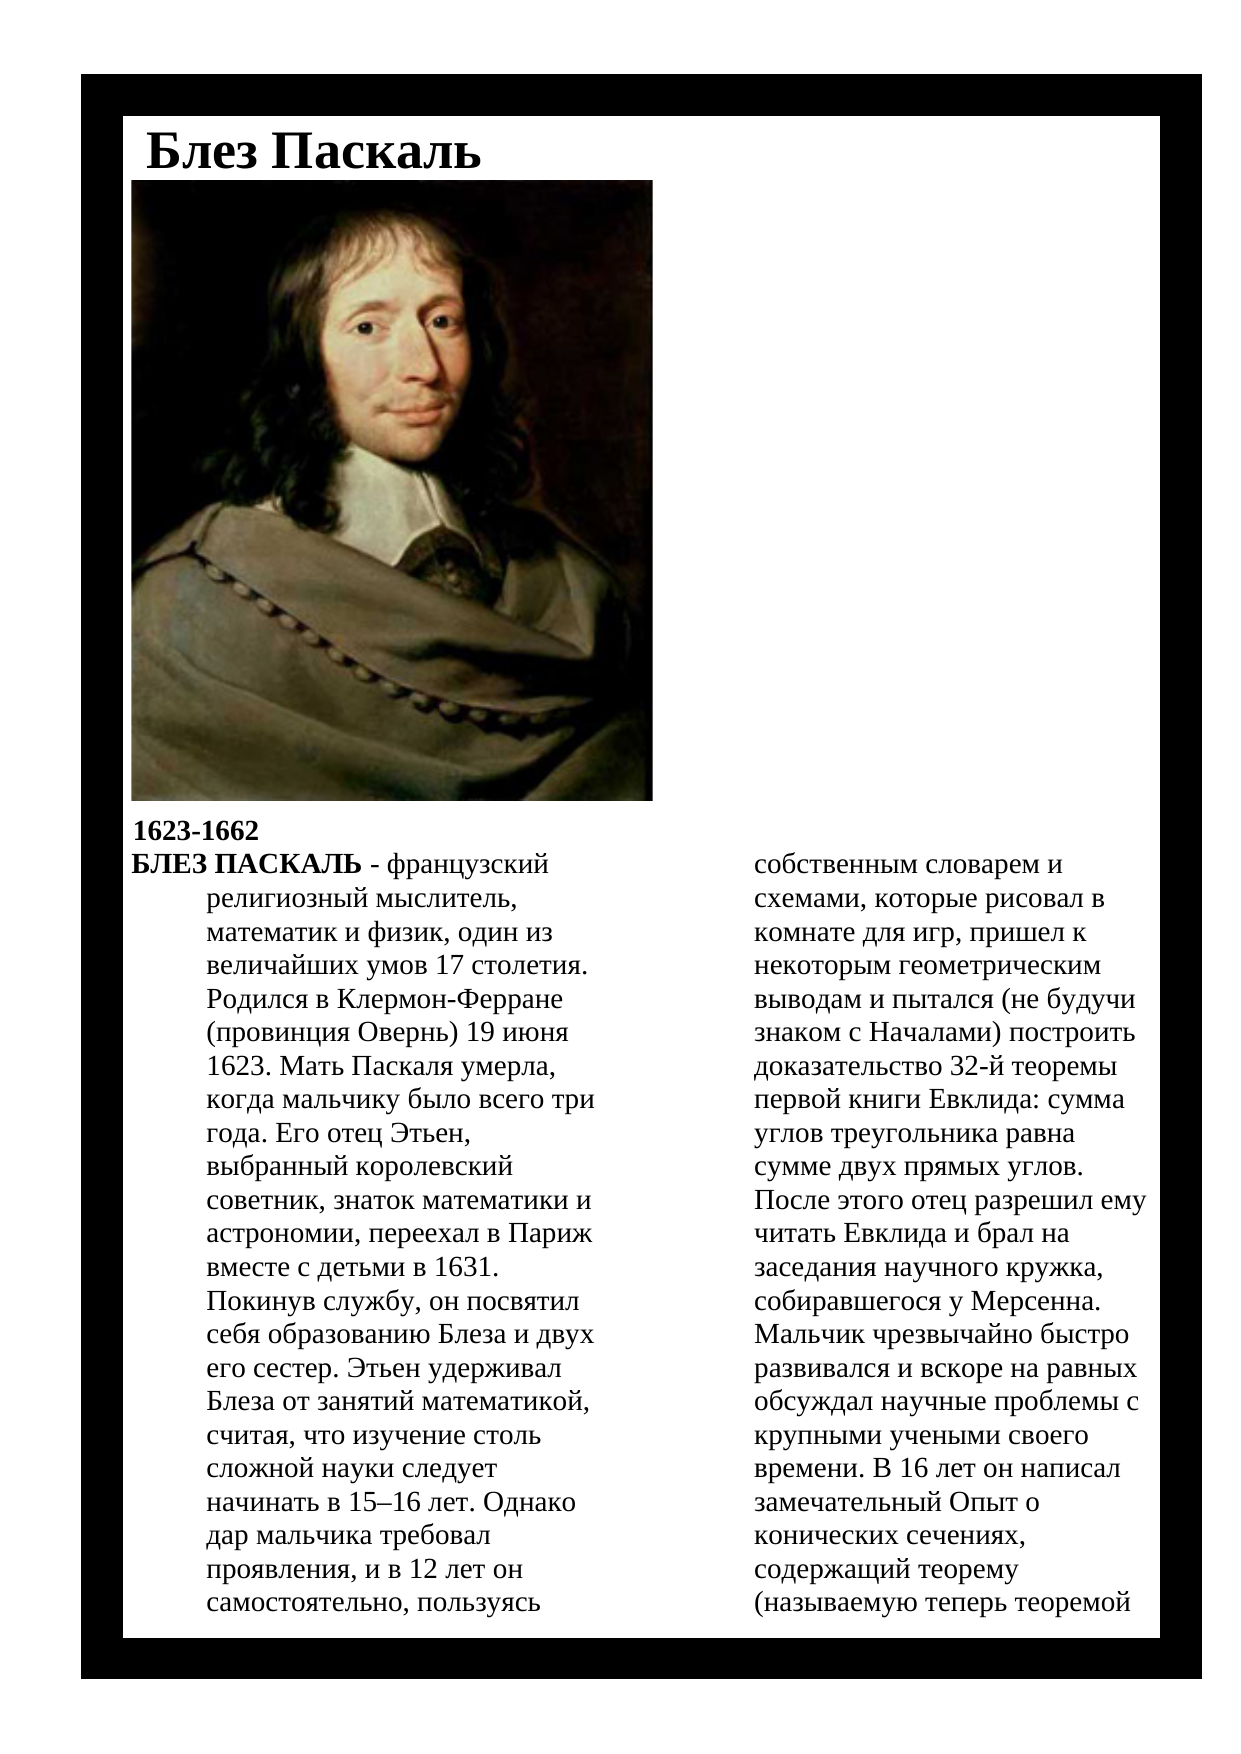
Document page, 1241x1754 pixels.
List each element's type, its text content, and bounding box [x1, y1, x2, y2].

subtitle собственным словарем и схемами, которые рисовал в комнате для игр, пришел к некоторым геометрическим выводам и пытался (не будучи знаком с Началами) построить доказательство 32-й теоремы первой книги Евклида: сумма углов треугольника равна сумме двух прямых углов. После этого отец разрешил ему читать Евклида и брал на заседания научного кружка, собиравшегося у Мерсенна. Мальчик чрезвычайно быстро развивался и вскоре на равных обсуждал научные проблемы с крупными учеными своего времени. В 16 лет он написал замечательный Опыт о конических сечениях, содержащий теорему (называемую теперь теоремой [679, 847, 1152, 1618]
subtitle Блез Паскаль [133, 118, 1152, 180]
subtitle 1623-1662 [133, 813, 1152, 847]
subtitle БЛЕЗ ПАСКАЛЬ - французский религиозный мыслитель, математик и физик, один из величайших умов 17 столетия. Родился в Клермон-Ферране (провинция Овернь) 19 июня 1623. Мать Паскаля умерла, когда мальчику было всего три года. Его отец Этьен, выбранный королевский советник, знаток математики и астрономии, переехал в Париж вместе с детьми в 1631. Покинув службу, он посвятил себя образованию Блеза и двух его сестер. Этьен удерживал Блеза от занятий математикой, считая, что изучение столь сложной науки следует начинать в 15–16 лет. Однако дар мальчика требовал проявления, и в 12 лет он самостоятельно, пользуясь [131, 847, 604, 1618]
